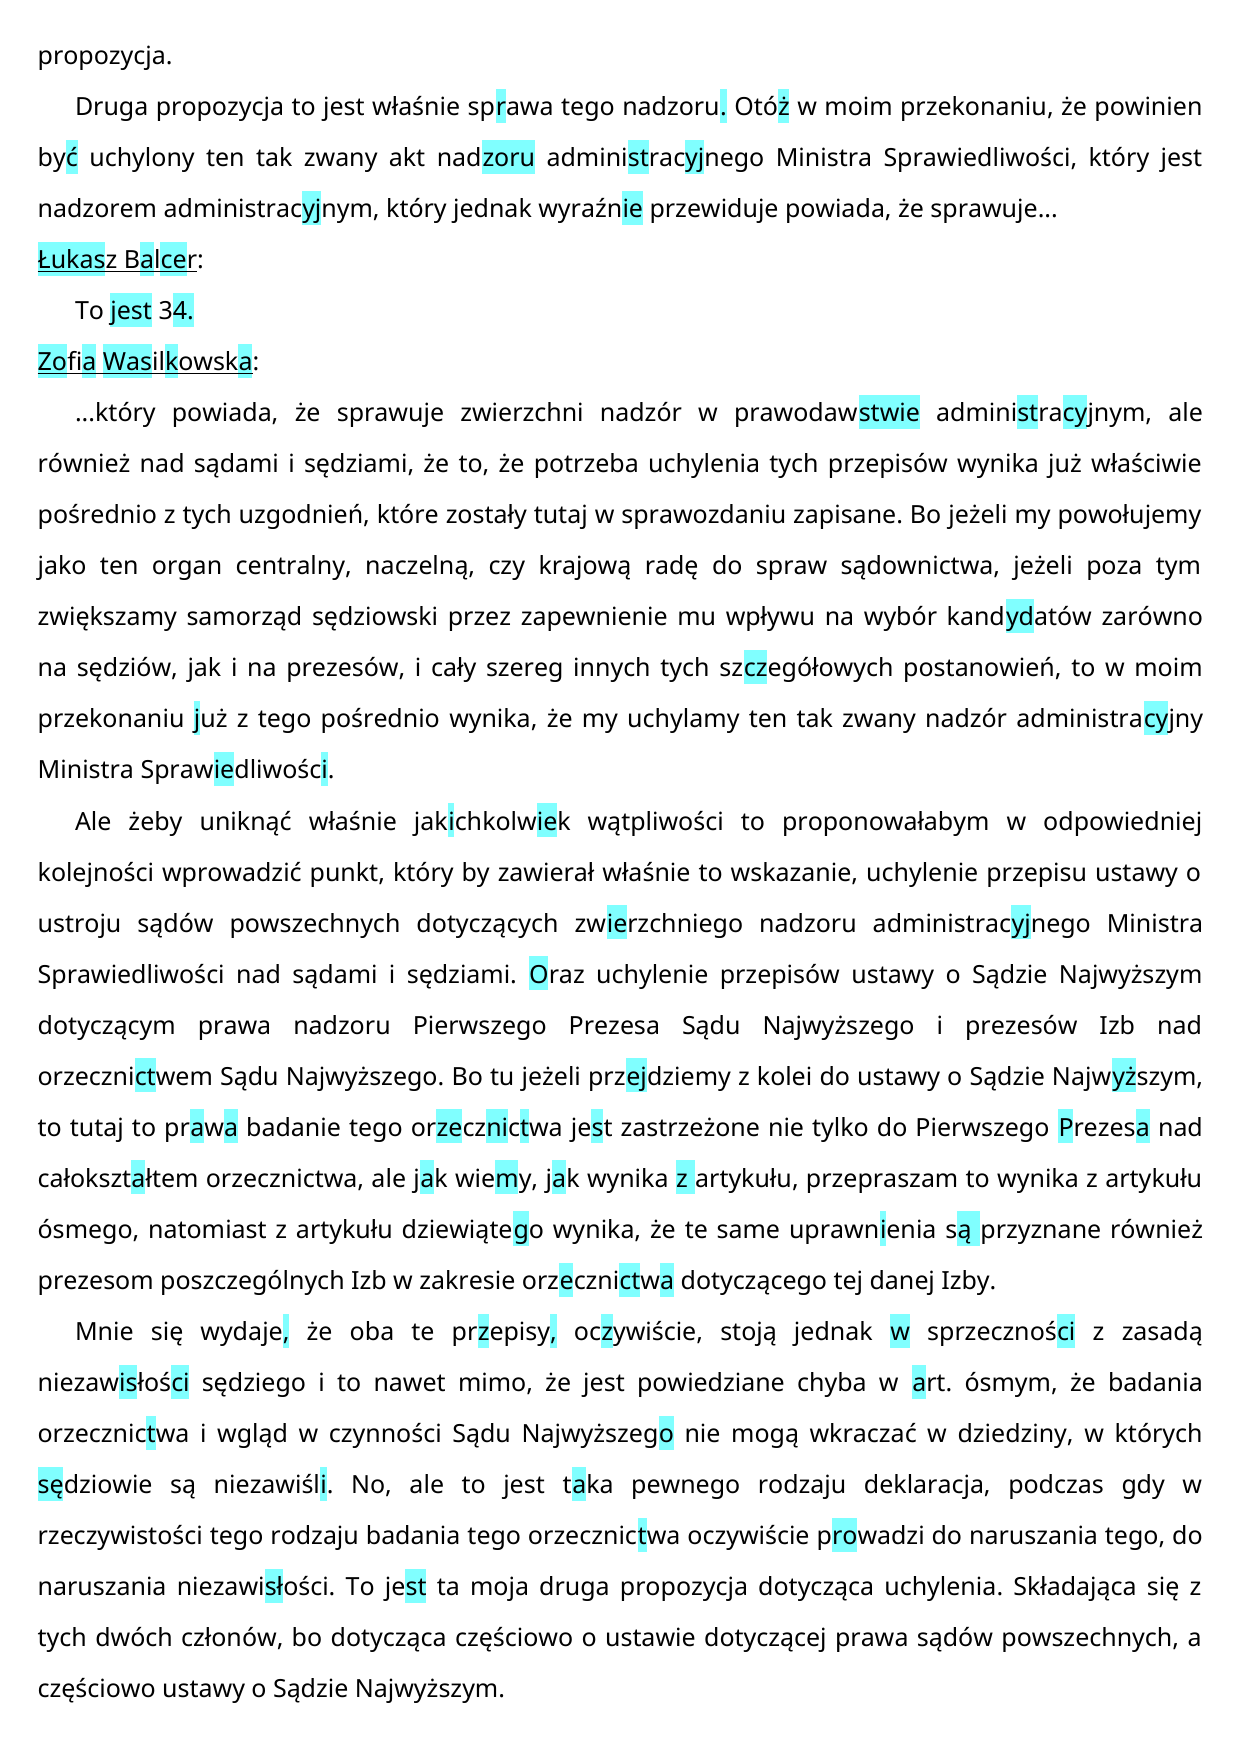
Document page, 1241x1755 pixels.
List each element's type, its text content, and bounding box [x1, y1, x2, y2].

text propozycja. [37, 37, 1203, 72]
text Zofia Wasilkowska: [37, 344, 1203, 378]
text Druga propozycja to jest właśnie sprawa tego nadzoru. Otóż w moim przekonaniu, że powinien być uchylony ten tak zwany akt nadzoru administracyjnego Ministra Sprawiedliwości, który jest nadzorem administracyjnym, który jednak wyraźnie przewiduje powiada, że sprawuje... [37, 88, 1203, 225]
text Mnie się wydaje, że oba te przepisy, oczywiście, stoją jednak w sprzeczności z zasadą niezawisłości sędziego i to nawet mimo, że jest powiedziane chyba w art. ósmym, że badania orzecznictwa i wgląd w czynności Sądu Najwyższego nie mogą wkraczać w dziedziny, w których sędziowie są niezawiśli. No, ale to jest taka pewnego rodzaju deklaracja, podczas gdy w rzeczywistości tego rodzaju badania tego orzecznictwa oczywiście prowadzi do naruszania tego, do naruszania niezawisłości. To jest ta moja druga propozycja dotycząca uchylenia. Składająca się z tych dwóch członów, bo dotycząca częściowo o ustawie dotyczącej prawa sądów powszechnych, a częściowo ustawy o Sądzie Najwyższym. [37, 1313, 1203, 1705]
text To jest 34. [37, 293, 1203, 327]
text Łukasz Balcer: [37, 242, 1203, 276]
text Ale żeby uniknąć właśnie jakichkolwiek wątpliwości to proponowałabym w odpowiedniej kolejności wprowadzić punkt, który by zawierał właśnie to wskazanie, uchylenie przepisu ustawy o ustroju sądów powszechnych dotyczących zwierzchniego nadzoru administracyjnego Ministra Sprawiedliwości nad sądami i sędziami. Oraz uchylenie przepisów ustawy o Sądzie Najwyższym dotyczącym prawa nadzoru Pierwszego Prezesa Sądu Najwyższego i prezesów Izb nad orzecznictwem Sądu Najwyższego. Bo tu jeżeli przejdziemy z kolei do ustawy o Sądzie Najwyższym, to tutaj to prawa badanie tego orzecznictwa jest zastrzeżone nie tylko do Pierwszego Prezesa nad całokształtem orzecznictwa, ale jak wiemy, jak wynika z artykułu, przepraszam to wynika z artykułu ósmego, natomiast z artykułu dziewiątego wynika, że te same uprawnienia są przyznane również prezesom poszczególnych Izb w zakresie orzecznictwa dotyczącego tej danej Izby. [37, 803, 1203, 1297]
text ...który powiada, że sprawuje zwierzchni nadzór w prawodawstwie administracyjnym, ale również nad sądami i sędziami, że to, że potrzeba uchylenia tych przepisów wynika już właściwie pośrednio z tych uzgodnień, które zostały tutaj w sprawozdaniu zapisane. Bo jeżeli my powołujemy jako ten organ centralny, naczelną, czy krajową radę do spraw sądownictwa, jeżeli poza tym zwiększamy samorząd sędziowski przez zapewnienie mu wpływu na wybór kandydatów zarówno na sędziów, jak i na prezesów, i cały szereg innych tych szczegółowych postanowień, to w moim przekonaniu już z tego pośrednio wynika, że my uchylamy ten tak zwany nadzór administracyjny Ministra Sprawiedliwości. [37, 395, 1203, 786]
